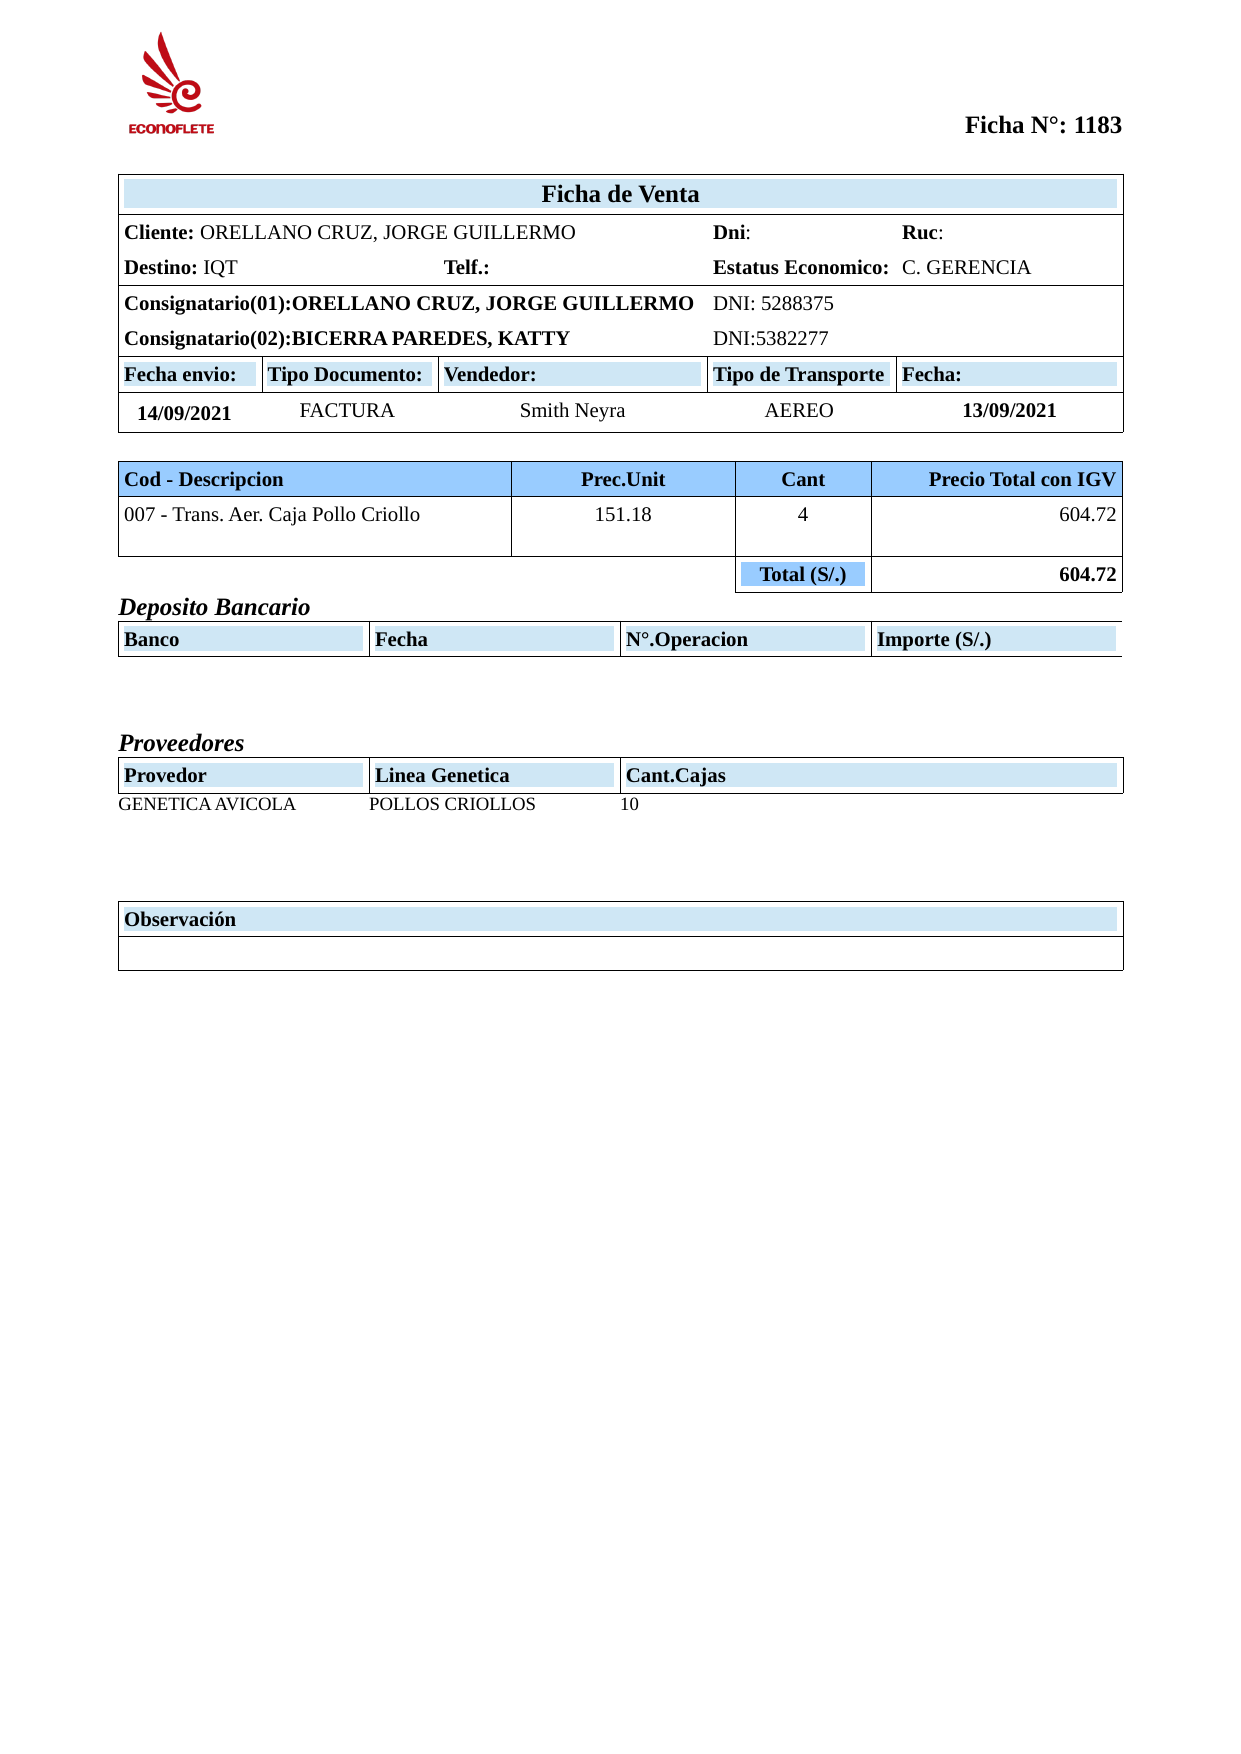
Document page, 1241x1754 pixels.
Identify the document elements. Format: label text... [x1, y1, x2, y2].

table_header Importe (S/.) [872, 622, 1122, 656]
table_cell [118, 815, 369, 836]
table_header Cant [736, 462, 871, 496]
table_cell Cliente: ORELLANO CRUZ, JORGE GUILLERMO [119, 215, 707, 249]
table_header Fecha [370, 622, 620, 656]
table_header Cant.Cajas [621, 758, 1123, 793]
table_cell 14/09/2021 [119, 393, 262, 432]
table_cell Tipo de Transporte [708, 357, 896, 392]
table_header Cod - Descripcion [119, 462, 511, 496]
table_header Ficha de Venta [119, 175, 1123, 214]
table_cell [369, 705, 620, 728]
table_cell [118, 657, 369, 680]
table_header Precio Total con IGV [872, 462, 1122, 496]
table_cell [119, 937, 1123, 969]
table_cell DNI:5382277 [707, 321, 1123, 356]
table_cell [620, 836, 1123, 858]
table_cell Fecha envio: [119, 357, 262, 392]
table_header Observación [119, 902, 1123, 936]
table_cell 10 [620, 794, 1123, 814]
table_cell [369, 680, 620, 704]
table_cell Tipo Documento: [263, 357, 438, 392]
table_cell 13/09/2021 [896, 393, 1123, 432]
table_header N°.Operacion [621, 622, 871, 656]
table_cell Fecha: [897, 357, 1123, 392]
table_header Prec.Unit [512, 462, 735, 496]
table_cell POLLOS CRIOLLOS [369, 794, 620, 814]
text Deposito Bancario [118, 592, 1122, 621]
table_cell [118, 858, 369, 879]
table_cell [118, 836, 369, 858]
table_cell [369, 879, 620, 901]
table_cell [871, 657, 1122, 680]
table_cell [871, 705, 1122, 728]
table_cell [620, 705, 871, 728]
table_cell DNI: 5288375 [707, 286, 1123, 321]
table_cell [369, 836, 620, 858]
table_cell [118, 680, 369, 704]
table_cell Destino: IQT [119, 249, 438, 285]
table_cell [620, 858, 1123, 879]
table_cell 604.72 [872, 497, 1122, 556]
table_cell 151.18 [512, 497, 735, 556]
table_cell C. GERENCIA [896, 249, 1123, 285]
table_cell Dni: [707, 215, 896, 249]
table_cell Consignatario(02):BICERRA PAREDES, KATTY [119, 321, 707, 356]
table_cell 604.72 [872, 557, 1122, 592]
table_cell 007 - Trans. Aer. Caja Pollo Criollo [119, 497, 511, 556]
table_cell AEREO [707, 393, 896, 432]
table_cell GENETICA AVICOLA [118, 794, 369, 814]
table_cell [369, 657, 620, 680]
table_cell 4 [736, 497, 871, 556]
table_cell Estatus Economico: [707, 249, 896, 285]
table_cell [620, 657, 871, 680]
table_cell [369, 858, 620, 879]
table_cell FACTURA [262, 393, 438, 432]
picture [118, 31, 225, 134]
table_header Linea Genetica [370, 758, 620, 793]
table_cell Total (S/.) [736, 557, 871, 592]
table_cell [118, 557, 511, 592]
table_cell [620, 680, 871, 704]
table_cell Vendedor: [439, 357, 707, 392]
table_cell [620, 879, 1123, 901]
table_header Provedor [119, 758, 369, 793]
table_header Banco [119, 622, 369, 656]
table_cell [871, 680, 1122, 704]
table_cell Telf.: [438, 249, 707, 285]
table_cell [118, 705, 369, 728]
table_cell [369, 815, 620, 836]
table_cell Ruc: [896, 215, 1123, 249]
table_cell Consignatario(01):ORELLANO CRUZ, JORGE GUILLERMO [119, 286, 707, 321]
text Proveedores [118, 728, 1122, 757]
table_cell [620, 815, 1123, 836]
table_cell [511, 557, 735, 592]
table_cell Smith Neyra [438, 393, 707, 432]
table_cell [118, 879, 369, 901]
